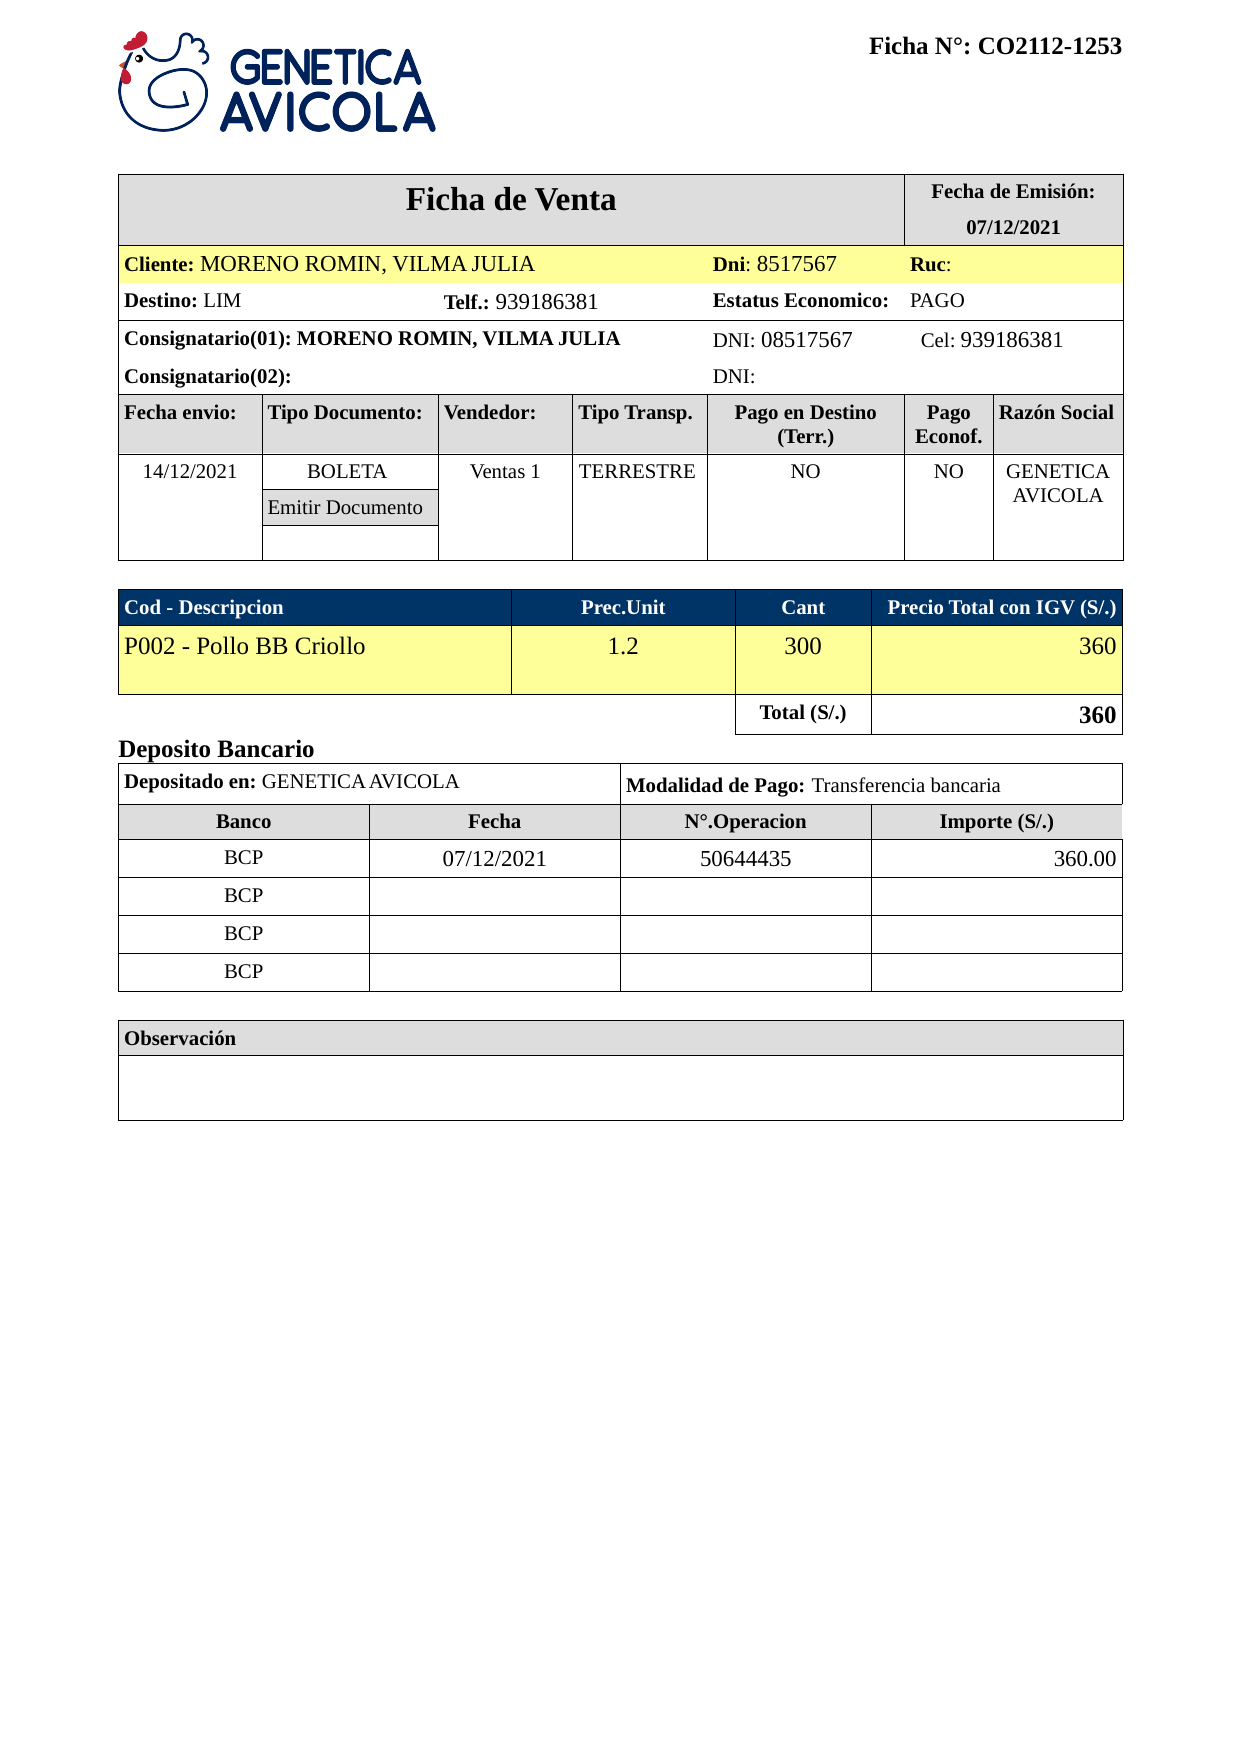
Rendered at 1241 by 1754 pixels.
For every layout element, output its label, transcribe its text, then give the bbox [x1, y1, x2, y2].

table_cell Pago Econof. [905, 395, 993, 453]
table_cell Cel: 939186381 [915, 321, 1123, 358]
table_cell [511, 695, 735, 734]
table_header Modalidad de Pago: Transferencia bancaria [621, 764, 1122, 803]
table_cell NO [708, 455, 904, 560]
table_cell 360 [872, 695, 1122, 734]
table_cell [621, 954, 871, 991]
table_cell 300 [736, 626, 871, 694]
table_cell [872, 878, 1122, 915]
table_cell Fecha [370, 805, 620, 839]
table_cell Total (S/.) [736, 695, 871, 734]
table_cell BOLETA [263, 455, 438, 489]
table_cell Telf.: 939186381 [438, 283, 707, 320]
table_cell [118, 695, 511, 734]
table_cell [621, 878, 871, 915]
table_cell Razón Social [994, 395, 1123, 453]
table_header Precio Total con IGV (S/.) [872, 590, 1122, 625]
table_cell PAGO [904, 283, 1123, 320]
table_cell [263, 526, 438, 560]
table_cell Ventas 1 [439, 455, 572, 560]
table_header Cod - Descripcion [119, 590, 511, 625]
table_header Prec.Unit [512, 590, 735, 625]
table_cell 360 [872, 626, 1122, 694]
table_header Cant [736, 590, 871, 625]
table_cell 50644435 [621, 840, 871, 877]
table_cell P002 - Pollo BB Criollo [119, 626, 511, 694]
table_cell Tipo Transp. [573, 395, 707, 453]
table_cell 1.2 [512, 626, 735, 694]
table_cell [370, 916, 620, 953]
table_cell Pago en Destino (Terr.) [708, 395, 904, 453]
table_cell 360.00 [872, 840, 1122, 877]
table_cell Consignatario(02): [119, 358, 707, 394]
table_header Observación [119, 1021, 1123, 1055]
table_cell N°.Operacion [621, 805, 871, 839]
table_cell BCP [119, 916, 369, 953]
table_cell DNI: [707, 358, 1123, 394]
table_header Depositado en: GENETICA AVICOLA [119, 764, 620, 803]
table_cell BCP [119, 840, 369, 877]
table_cell Cliente: MORENO ROMIN, VILMA JULIA [119, 246, 707, 283]
table_cell [370, 878, 620, 915]
table_cell Vendedor: [439, 395, 572, 453]
table_cell Tipo Documento: [263, 395, 438, 453]
table_cell BCP [119, 878, 369, 915]
table_cell Dni: 8517567 [707, 246, 904, 283]
table_cell [872, 916, 1122, 953]
table_cell BCP [119, 954, 369, 991]
table_cell Importe (S/.) [872, 805, 1122, 839]
table_cell Emitir Documento [263, 490, 438, 525]
table_cell DNI: 08517567 [707, 321, 915, 358]
table_cell Estatus Economico: [707, 283, 904, 320]
table_cell TERRESTRE [573, 455, 707, 560]
table_cell NO [905, 455, 993, 560]
table_cell 14/12/2021 [119, 455, 262, 560]
picture [118, 31, 436, 132]
table_cell GENETICA AVICOLA [994, 455, 1123, 560]
table_cell Banco [119, 805, 369, 839]
table_header Fecha de Emisión: [905, 175, 1123, 209]
table_cell [370, 954, 620, 991]
text Deposito Bancario [118, 734, 1122, 763]
table_header Ficha de Venta [119, 175, 904, 245]
table_cell Ruc: [904, 246, 1123, 283]
table_cell 07/12/2021 [370, 840, 620, 877]
table_cell 07/12/2021 [905, 209, 1123, 245]
table_cell Consignatario(01): MORENO ROMIN, VILMA JULIA [119, 321, 707, 358]
table_cell [621, 916, 871, 953]
table_cell Destino: LIM [119, 283, 438, 320]
table_cell Fecha envio: [119, 395, 262, 453]
table_cell [119, 1056, 1123, 1119]
table_cell [872, 954, 1122, 991]
